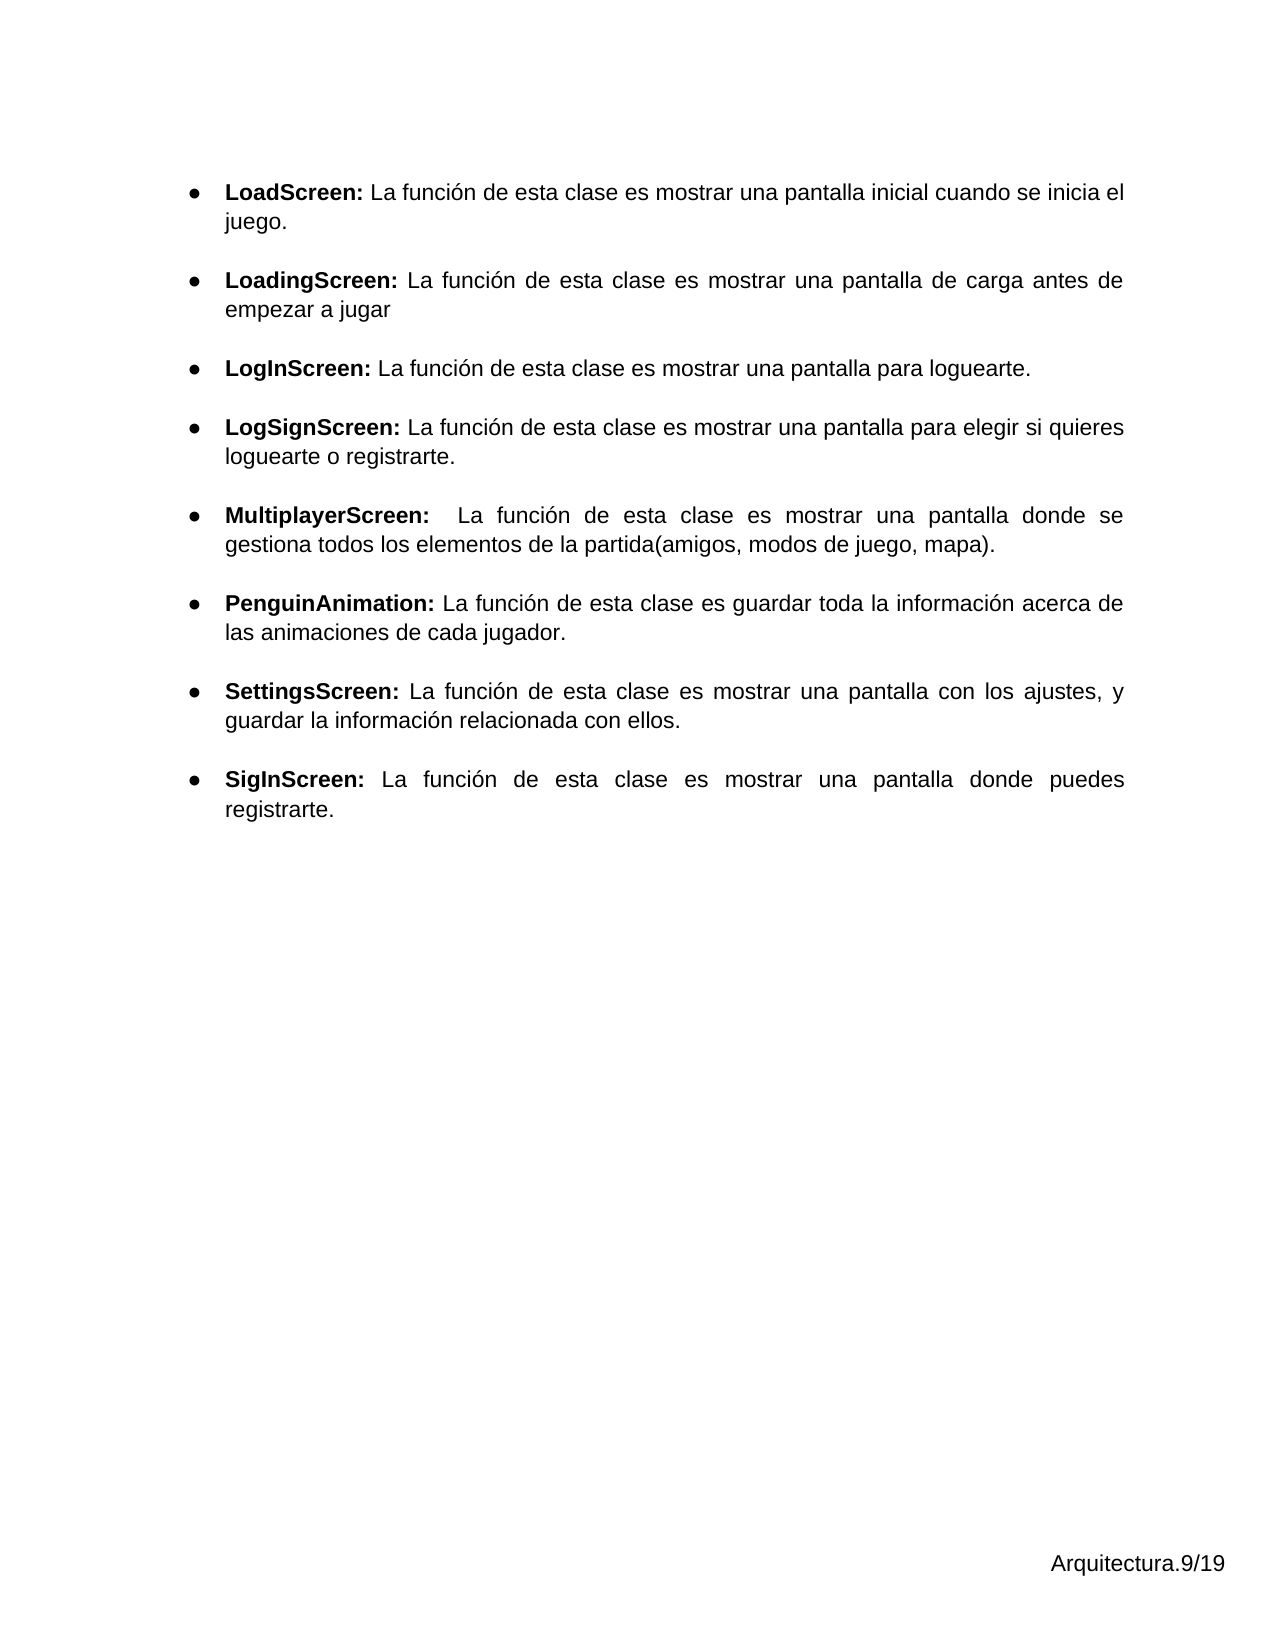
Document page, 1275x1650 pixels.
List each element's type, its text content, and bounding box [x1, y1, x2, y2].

list SettingsScreen: La función de esta clase es mostrar una pantalla con los ajustes, y guardar la información relacionada con ellos. [187, 679, 1125, 734]
list LoadScreen: La función de esta clase es mostrar una pantalla inicial cuando se inicia el juego. [187, 179, 1125, 234]
list MultiplayerScreen: La función de esta clase es mostrar una pantalla donde se gestiona todos los elementos de la partida(amigos, modos de juego, mapa). [187, 502, 1125, 557]
list PenguinAnimation: La función de esta clase es guardar toda la información acerca de las animaciones de cada jugador. [187, 591, 1125, 646]
list LoadingScreen: La función de esta clase es mostrar una pantalla de carga antes de empezar a jugar [187, 267, 1125, 322]
list LogSignScreen: La función de esta clase es mostrar una pantalla para elegir si quieres loguearte o registrarte. [187, 414, 1125, 469]
list LogInScreen: La función de esta clase es mostrar una pantalla para loguearte. [187, 356, 1125, 381]
list SigInScreen: La función de esta clase es mostrar una pantalla donde puedes registrarte. [187, 767, 1125, 822]
